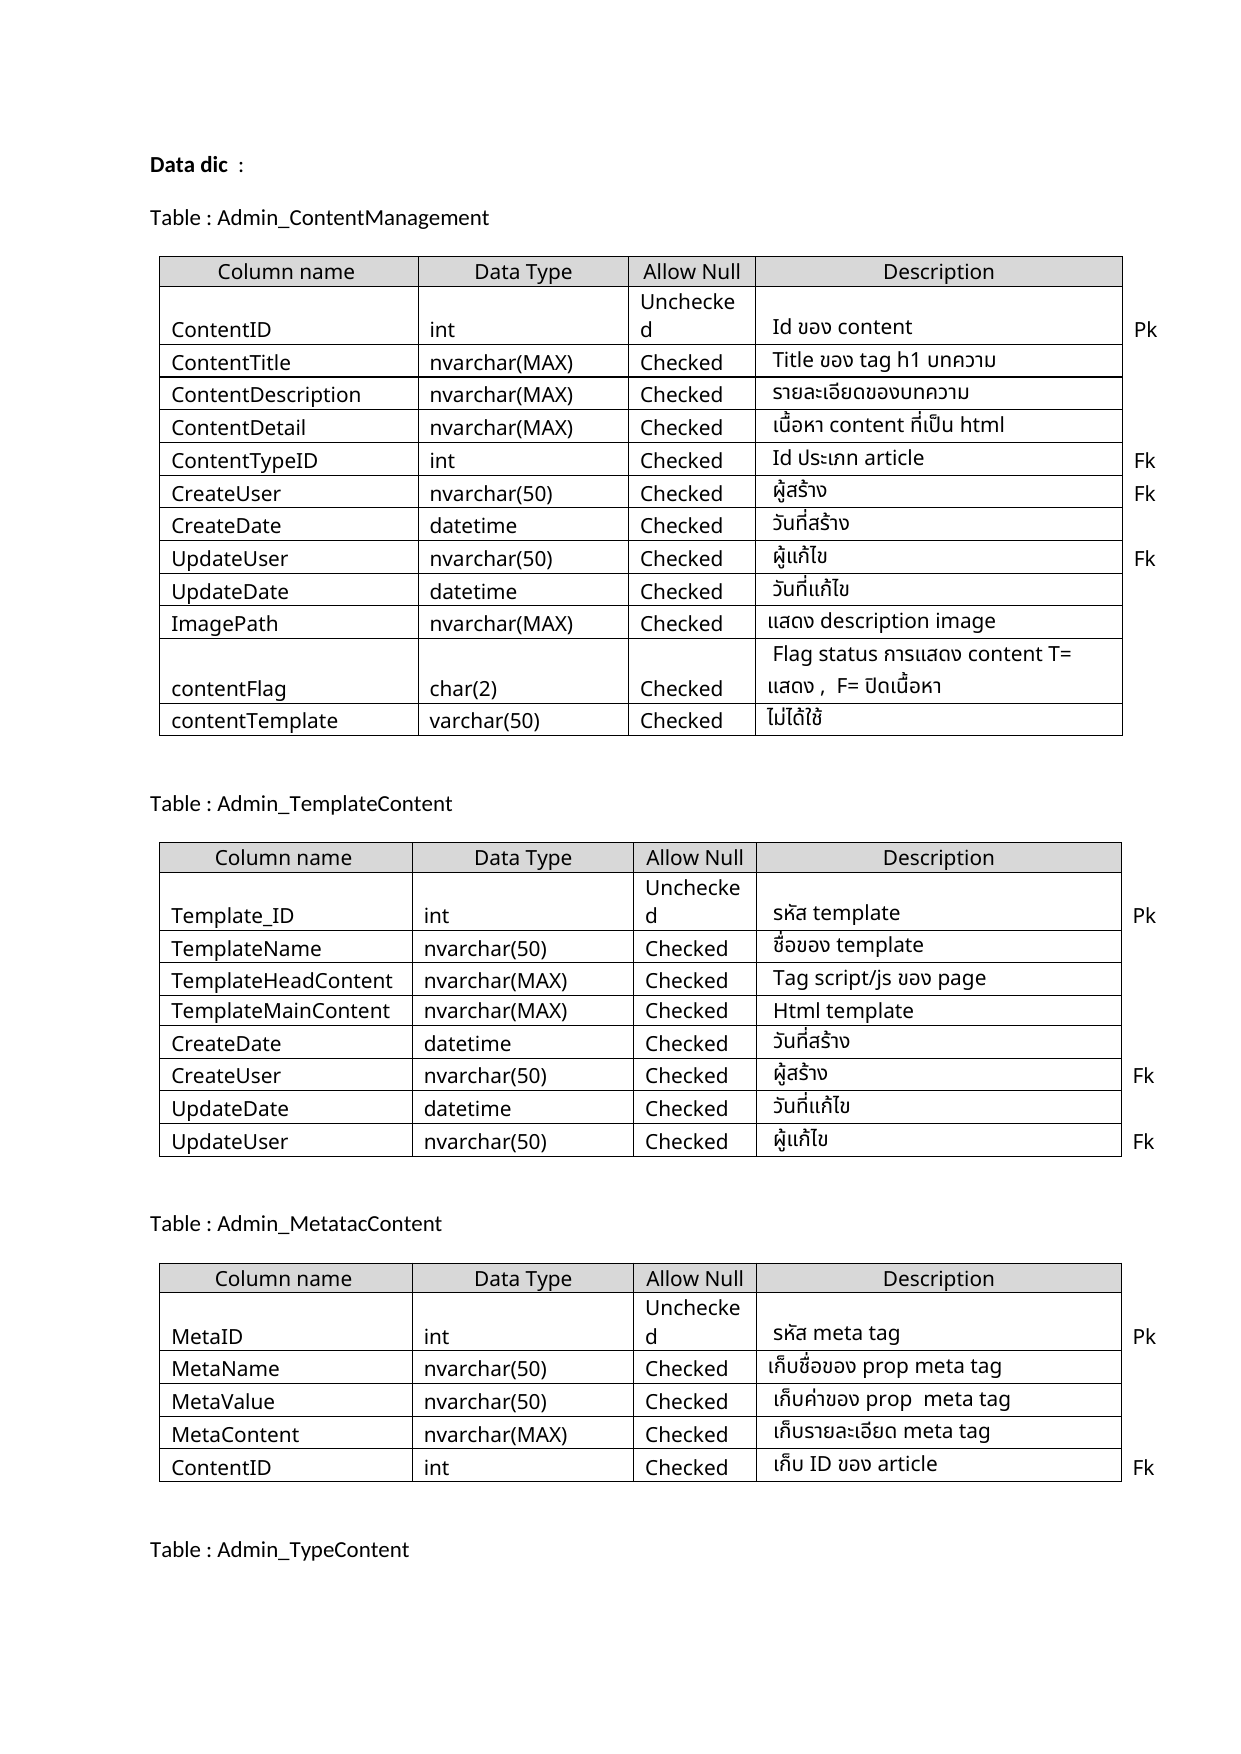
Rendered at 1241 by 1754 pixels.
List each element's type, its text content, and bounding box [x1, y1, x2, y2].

table_header Data Type [413, 1264, 633, 1292]
table_cell Checked [634, 1351, 756, 1383]
table_cell เก็บชื่อของ prop meta tag [757, 1351, 1121, 1383]
table_cell Pk [1122, 872, 1240, 929]
table_cell datetime [413, 1091, 633, 1123]
table_cell MetaContent [160, 1417, 412, 1448]
table_cell ContentTypeID [160, 443, 418, 474]
table_cell UpdateUser [160, 541, 418, 573]
table_cell int [413, 873, 633, 929]
table_cell Pk [1123, 286, 1235, 344]
table_header Description [756, 257, 1122, 286]
table_cell Unchecked [629, 287, 755, 344]
table_cell Fk [1123, 475, 1235, 507]
table_cell Checked [634, 1449, 756, 1481]
table_cell datetime [413, 1026, 633, 1057]
table_cell int [419, 287, 628, 344]
table_cell [1123, 638, 1235, 702]
table_cell ContentDetail [160, 410, 418, 442]
table_cell TemplateName [160, 931, 412, 962]
table_cell varchar(50) [419, 704, 628, 735]
table_cell Id ของ content [756, 287, 1122, 344]
table_header [1122, 842, 1240, 872]
table_cell nvarchar(MAX) [419, 378, 628, 409]
table_cell ไม่ได้ใช้ [756, 704, 1122, 735]
table_cell MetaName [160, 1351, 412, 1383]
table_cell CreateUser [160, 476, 418, 507]
table_cell ContentTitle [160, 345, 418, 376]
table_cell Checked [629, 574, 755, 605]
table_cell [1123, 605, 1235, 638]
table_cell ผู้แก้ไข [757, 1124, 1121, 1156]
table_cell int [413, 1449, 633, 1481]
text Table : Admin_TemplateContent [150, 789, 1090, 817]
table_cell [1122, 1350, 1221, 1383]
table_cell วันที่แก้ไข [756, 574, 1122, 605]
table_cell Tag script/js ของ page [757, 963, 1121, 995]
table_cell วันที่สร้าง [756, 508, 1122, 540]
table_header [1123, 256, 1235, 286]
table_cell [1122, 995, 1240, 1025]
table_cell nvarchar(MAX) [413, 996, 633, 1025]
table_cell [1123, 703, 1235, 735]
table_cell Fk [1122, 1058, 1240, 1090]
table_cell UpdateDate [160, 574, 418, 605]
table_cell MetaID [160, 1293, 412, 1350]
table_header Description [757, 1264, 1121, 1292]
table_cell [1122, 1416, 1221, 1448]
table_header Data Type [419, 257, 628, 286]
table_cell Checked [629, 704, 755, 735]
text Table : Admin_MetatacContent [150, 1209, 1090, 1238]
table_cell Template_ID [160, 873, 412, 929]
table_cell Checked [634, 996, 756, 1025]
table_cell รหัส meta tag [757, 1293, 1121, 1350]
table_cell ชื่อของ template [757, 931, 1121, 962]
table_cell nvarchar(50) [419, 476, 628, 507]
table_cell Checked [634, 931, 756, 962]
table_cell แสดง description image [756, 606, 1122, 638]
table_cell CreateDate [160, 508, 418, 540]
table_cell nvarchar(50) [413, 1059, 633, 1090]
table_cell Checked [634, 1091, 756, 1123]
table_cell รายละเอียดของบทความ [756, 378, 1122, 409]
table_cell [1123, 409, 1235, 442]
table_header Column name [160, 1264, 412, 1292]
table_cell datetime [419, 574, 628, 605]
table_header Column name [160, 257, 418, 286]
table_cell int [419, 443, 628, 474]
table_cell Checked [629, 639, 755, 702]
table_cell Checked [629, 541, 755, 573]
table_cell เนื้อหา content ที่เป็น html [756, 410, 1122, 442]
table_cell Checked [629, 345, 755, 376]
table_cell Unchecked [634, 873, 756, 929]
table_cell TemplateMainContent [160, 996, 412, 1025]
table_cell contentTemplate [160, 704, 418, 735]
table_cell [1123, 507, 1235, 540]
table_cell TemplateHeadContent [160, 963, 412, 995]
text Table : Admin_TypeContent [150, 1535, 1090, 1563]
table_cell MetaValue [160, 1384, 412, 1416]
table_cell [1122, 1383, 1221, 1416]
table_cell [1122, 930, 1240, 962]
table_cell char(2) [419, 639, 628, 702]
table_cell Checked [629, 476, 755, 507]
table_cell int [413, 1293, 633, 1350]
table_cell UpdateUser [160, 1124, 412, 1156]
table_cell ผู้แก้ไข [756, 541, 1122, 573]
table_cell Checked [634, 1026, 756, 1057]
table_cell Title ของ tag h1 บทความ [756, 345, 1122, 376]
table_cell Checked [629, 443, 755, 474]
table_cell [1123, 344, 1235, 376]
table_cell วันที่แก้ไข [757, 1091, 1121, 1123]
table_cell ผู้สร้าง [756, 476, 1122, 507]
table_header Description [757, 843, 1121, 872]
table_cell เก็บ ID ของ article [757, 1449, 1121, 1481]
table_header Data Type [413, 843, 633, 872]
table_cell Fk [1123, 540, 1235, 573]
table_cell Checked [629, 378, 755, 409]
table_header Allow Null [629, 257, 755, 286]
table_cell nvarchar(50) [413, 931, 633, 962]
table_cell nvarchar(50) [419, 541, 628, 573]
table_cell ContentID [160, 287, 418, 344]
table_cell Fk [1123, 442, 1235, 474]
table_cell Checked [634, 963, 756, 995]
table_cell datetime [419, 508, 628, 540]
table_cell nvarchar(50) [413, 1124, 633, 1156]
table_header Column name [160, 843, 412, 872]
table_cell [1122, 962, 1240, 995]
table_cell [1123, 573, 1235, 605]
table_cell [1122, 1090, 1240, 1123]
table_header [1122, 1263, 1221, 1292]
table_cell nvarchar(MAX) [413, 1417, 633, 1448]
table_cell Flag status การแสดง content T= แสดง , F= ปิดเนื้อหา [756, 639, 1122, 702]
table_cell nvarchar(MAX) [419, 606, 628, 638]
table_cell Fk [1122, 1123, 1240, 1156]
table_cell nvarchar(MAX) [419, 345, 628, 376]
table_cell nvarchar(MAX) [419, 410, 628, 442]
table_cell ContentDescription [160, 378, 418, 409]
table_cell ผู้สร้าง [757, 1059, 1121, 1090]
table_cell nvarchar(MAX) [413, 963, 633, 995]
table_header Allow Null [634, 843, 756, 872]
text Data dic : [150, 150, 1090, 178]
table_cell Unchecked [634, 1293, 756, 1350]
table_cell nvarchar(50) [413, 1384, 633, 1416]
table_cell Checked [634, 1059, 756, 1090]
table_cell Pk [1122, 1292, 1221, 1350]
table_cell Checked [629, 508, 755, 540]
table_cell เก็บค่าของ prop meta tag [757, 1384, 1121, 1416]
table_cell Checked [629, 410, 755, 442]
table_cell Checked [634, 1124, 756, 1156]
table_cell CreateUser [160, 1059, 412, 1090]
table_cell [1122, 1025, 1240, 1057]
table_cell UpdateDate [160, 1091, 412, 1123]
table_cell ImagePath [160, 606, 418, 638]
table_cell เก็บรายละเอียด meta tag [757, 1417, 1121, 1448]
text Table : Admin_ContentManagement [150, 203, 1090, 231]
table_cell Html template [757, 996, 1121, 1025]
table_cell contentFlag [160, 639, 418, 702]
table_header Allow Null [634, 1264, 756, 1292]
table_cell [1123, 376, 1235, 409]
table_cell วันที่สร้าง [757, 1026, 1121, 1057]
table_cell CreateDate [160, 1026, 412, 1057]
table_cell Fk [1122, 1448, 1221, 1481]
table_cell Id ประเภท article [756, 443, 1122, 474]
table_cell รหัส template [757, 873, 1121, 929]
table_cell Checked [629, 606, 755, 638]
table_cell Checked [634, 1384, 756, 1416]
table_cell ContentID [160, 1449, 412, 1481]
table_cell Checked [634, 1417, 756, 1448]
table_cell nvarchar(50) [413, 1351, 633, 1383]
